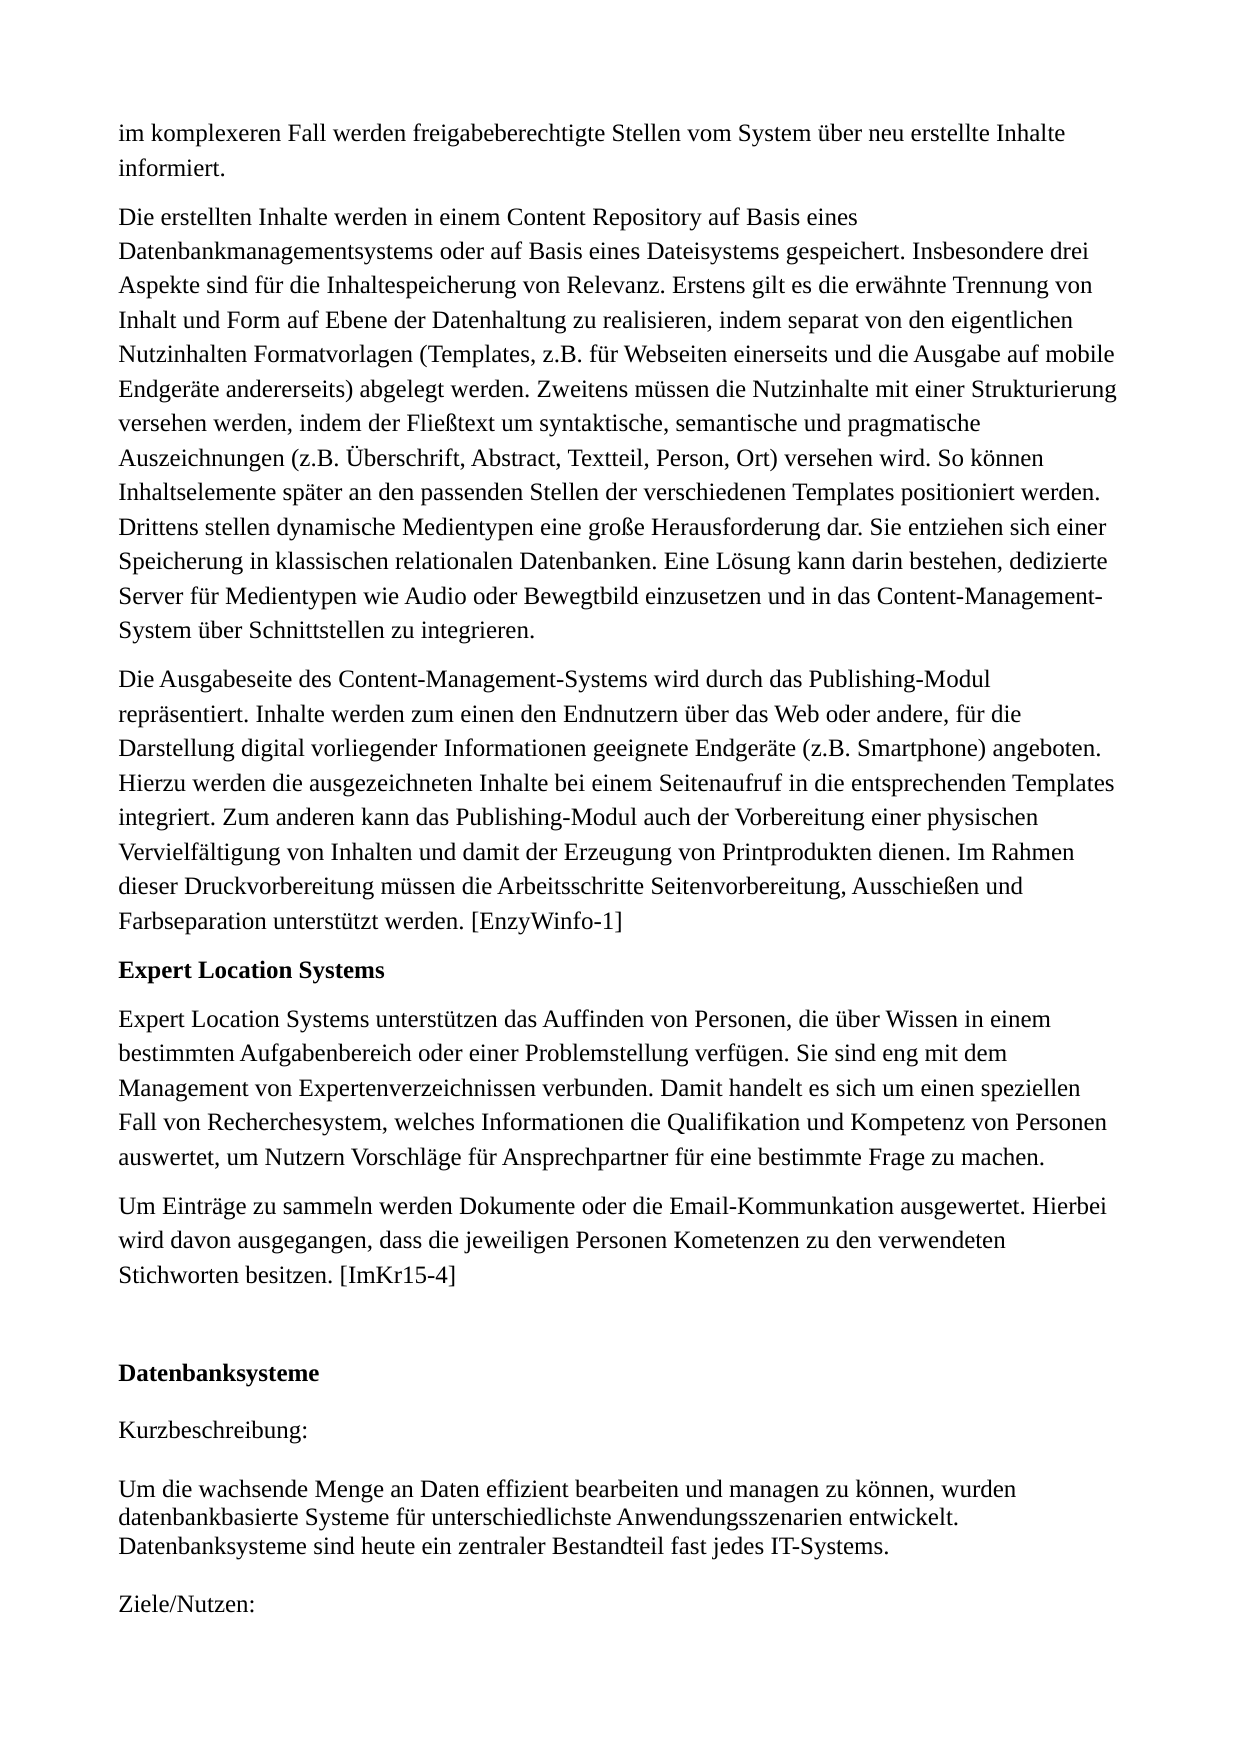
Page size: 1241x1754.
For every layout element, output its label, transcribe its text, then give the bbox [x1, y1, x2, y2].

text Die Ausgabeseite des Content-Management-Systems wird durch das Publishing-Modul repräsentiert. Inhalte werden zum einen den Endnutzern über das Web oder andere, für die Darstellung digital vorliegender Informationen geeignete Endgeräte (z.B. Smartphone) angeboten. Hierzu werden die ausgezeichneten Inhalte bei einem Seitenaufruf in die entsprechenden Templates integriert. Zum anderen kann das Publishing-Modul auch der Vorbereitung einer physischen Vervielfältigung von Inhalten und damit der Erzeugung von Printprodukten dienen. Im Rahmen dieser Druckvorbereitung müssen die Arbeitsschritte Seitenvorbereitung, Ausschießen und Farbseparation unterstützt werden. [EnzyWinfo-1] [118, 664, 1122, 934]
text Kurzbeschreibung: [118, 1416, 1122, 1444]
text im komplexeren Fall werden freigabeberechtigte Stellen vom System über neu erstellte Inhalte informiert. [118, 118, 1122, 181]
text Expert Location Systems [118, 955, 1122, 984]
text Um Einträge zu sammeln werden Dokumente oder die Email-Kommunkation ausgewertet. Hierbei wird davon ausgegangen, dass die jeweiligen Personen Kometenzen zu den verwendeten Stichworten besitzen. [ImKr15-4] [118, 1191, 1122, 1289]
text Um die wachsende Menge an Daten effizient bearbeiten und managen zu können, wurden datenbankbasierte Systeme für unterschiedlichste Anwendungsszenarien entwickelt. Datenbanksysteme sind heute ein zentraler Bestandteil fast jedes IT-Systems. [118, 1474, 1122, 1560]
text Expert Location Systems unterstützen das Auffinden von Personen, die über Wissen in einem bestimmten Aufgabenbereich oder einer Problemstellung verfügen. Sie sind eng mit dem Management von Expertenverzeichnissen verbunden. Damit handelt es sich um einen speziellen Fall von Recherchesystem, welches Informationen die Qualifikation und Kompetenz von Personen auswertet, um Nutzern Vorschläge für Ansprechpartner für eine bestimmte Frage zu machen. [118, 1004, 1122, 1171]
text Datenbanksysteme [118, 1358, 1122, 1387]
text Die erstellten Inhalte werden in einem Content Repository auf Basis eines Datenbankmanagementsystems oder auf Basis eines Dateisystems gespeichert. Insbesondere drei Aspekte sind für die Inhaltespeicherung von Relevanz. Erstens gilt es die erwähnte Trennung von Inhalt und Form auf Ebene der Datenhaltung zu realisieren, indem separat von den eigentlichen Nutzinhalten Formatvorlagen (Templates, z.B. für Webseiten einerseits und die Ausgabe auf mobile Endgeräte andererseits) abgelegt werden. Zweitens müssen die Nutzinhalte mit einer Strukturierung versehen werden, indem der Fließtext um syntaktische, semantische und pragmatische Auszeichnungen (z.B. Überschrift, Abstract, Textteil, Person, Ort) versehen wird. So können Inhaltselemente später an den passenden Stellen der verschiedenen Templates positioniert werden. Drittens stellen dynamische Medientypen eine große Herausforderung dar. Sie entziehen sich einer Speicherung in klassischen relationalen Datenbanken. Eine Lösung kann darin bestehen, dedizierte Server für Medientypen wie Audio oder Bewegtbild einzusetzen und in das Content-Management-System über Schnittstellen zu integrieren. [118, 202, 1122, 644]
text Ziele/Nutzen: [118, 1589, 1122, 1618]
